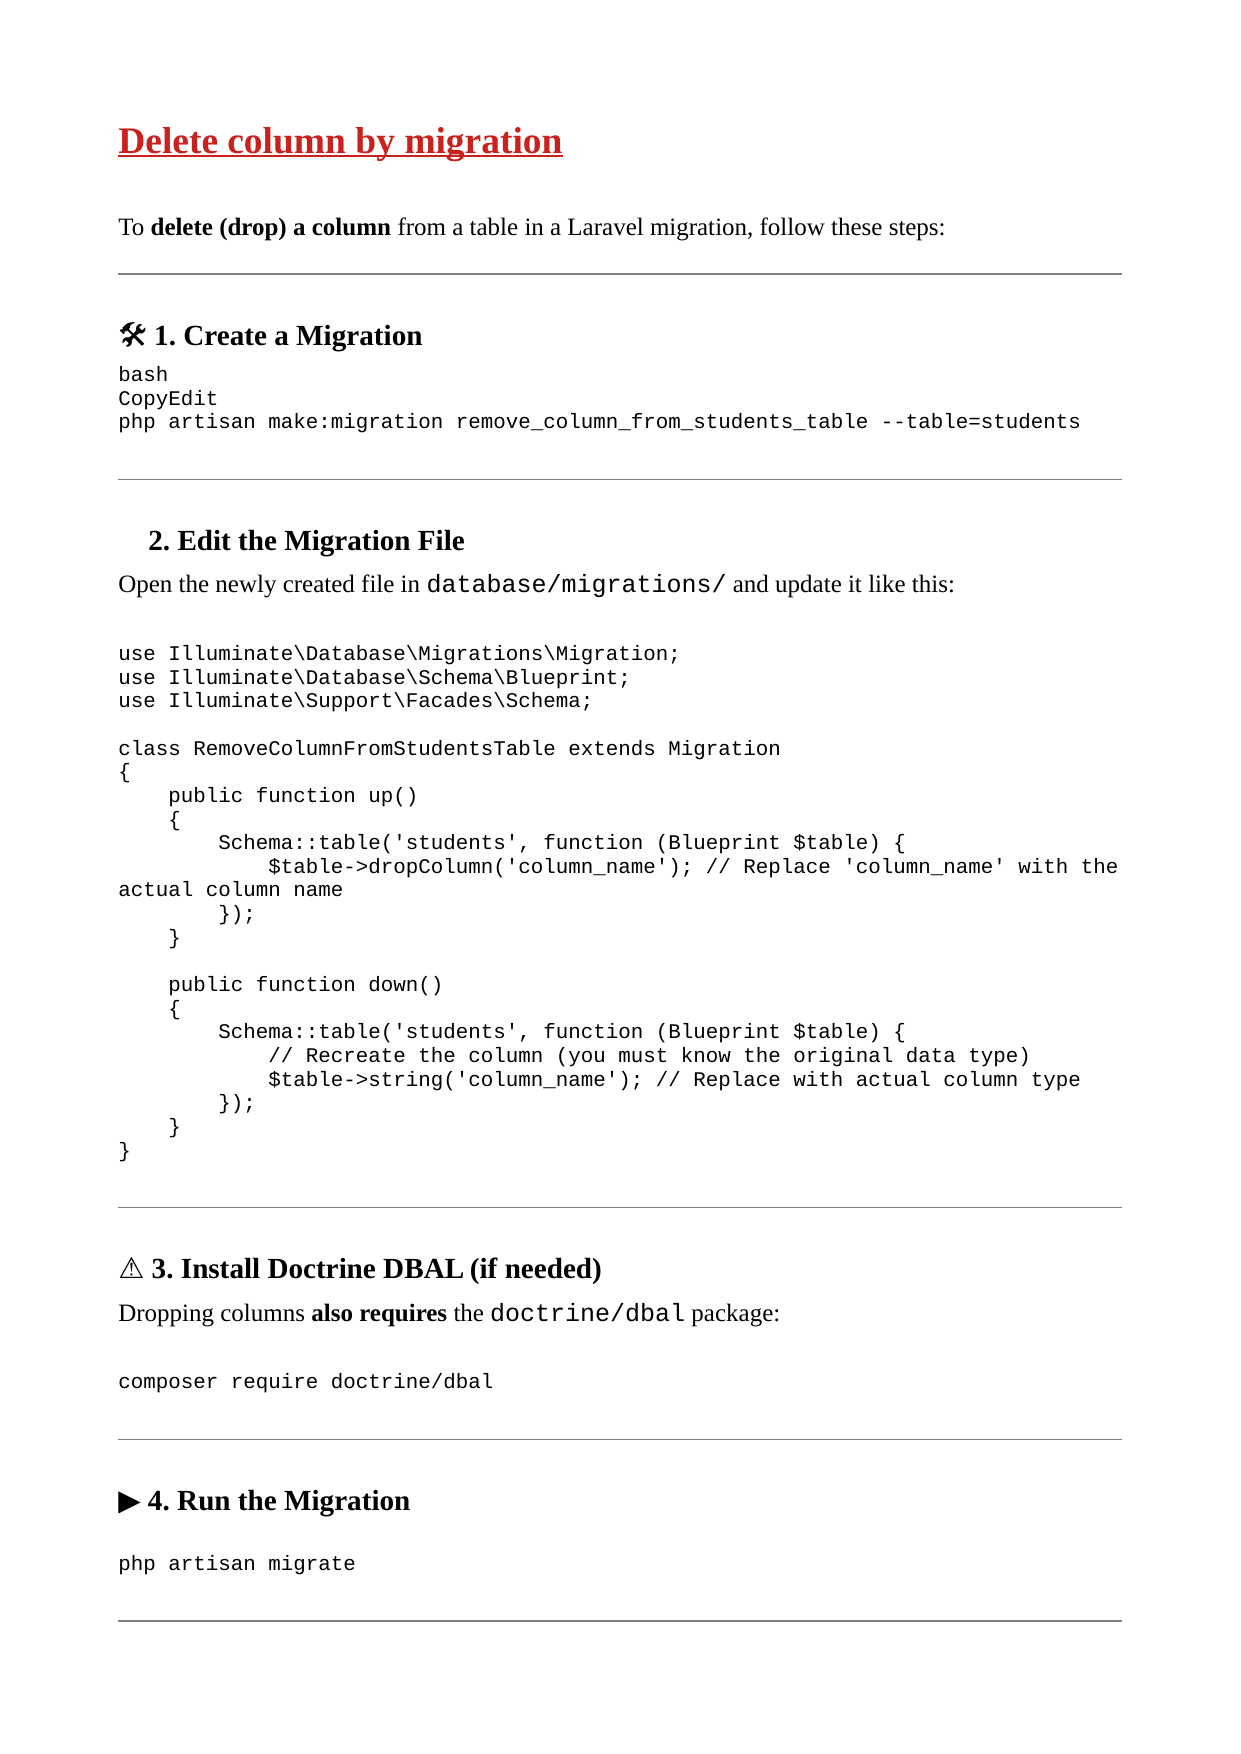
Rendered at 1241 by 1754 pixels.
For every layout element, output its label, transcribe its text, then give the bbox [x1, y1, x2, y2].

text Schema::table('students', function (Blueprint $table) { [118, 1021, 1122, 1045]
text bash [118, 364, 1122, 388]
text php artisan migrate [118, 1553, 1122, 1577]
text }); [118, 1092, 1122, 1116]
text { [118, 808, 1122, 832]
text } [118, 1139, 1122, 1163]
subtitle ▶️ 4. Run the Migration [118, 1483, 1122, 1517]
text Dropping columns also requires the doctrine/dbal package: [118, 1298, 1122, 1328]
subtitle 🧾 2. Edit the Migration File [118, 523, 1122, 557]
text // Recreate the column (you must know the original data type) [118, 1045, 1122, 1069]
subtitle 🛠 1. Create a Migration [118, 318, 1122, 352]
text To delete (drop) a column from a table in a Laravel migration, follow these steps: [118, 212, 1122, 240]
text $table->dropColumn('column_name'); // Replace 'column_name' with the actual column name [118, 856, 1122, 903]
text $table->string('column_name'); // Replace with actual column type [118, 1069, 1122, 1092]
text Schema::table('students', function (Blueprint $table) { [118, 832, 1122, 856]
text } [118, 927, 1122, 950]
text class RemoveColumnFromStudentsTable extends Migration [118, 738, 1122, 761]
text CopyEdit [118, 388, 1122, 411]
text public function down() [118, 974, 1122, 998]
text use Illuminate\Database\Migrations\Migration; [118, 643, 1122, 667]
text use Illuminate\Support\Facades\Schema; [118, 690, 1122, 714]
text public function up() [118, 785, 1122, 808]
text Open the newly created file in database/migrations/ and update it like this: [118, 569, 1122, 600]
text { [118, 998, 1122, 1021]
text } [118, 1116, 1122, 1139]
text Delete column by migration [118, 118, 1122, 161]
text php artisan make:migration remove_column_from_students_table --table=students [118, 411, 1122, 435]
text use Illuminate\Database\Schema\Blueprint; [118, 667, 1122, 690]
text }); [118, 903, 1122, 927]
subtitle ⚠️ 3. Install Doctrine DBAL (if needed) [118, 1252, 1122, 1285]
text composer require doctrine/dbal [118, 1371, 1122, 1395]
text { [118, 761, 1122, 785]
